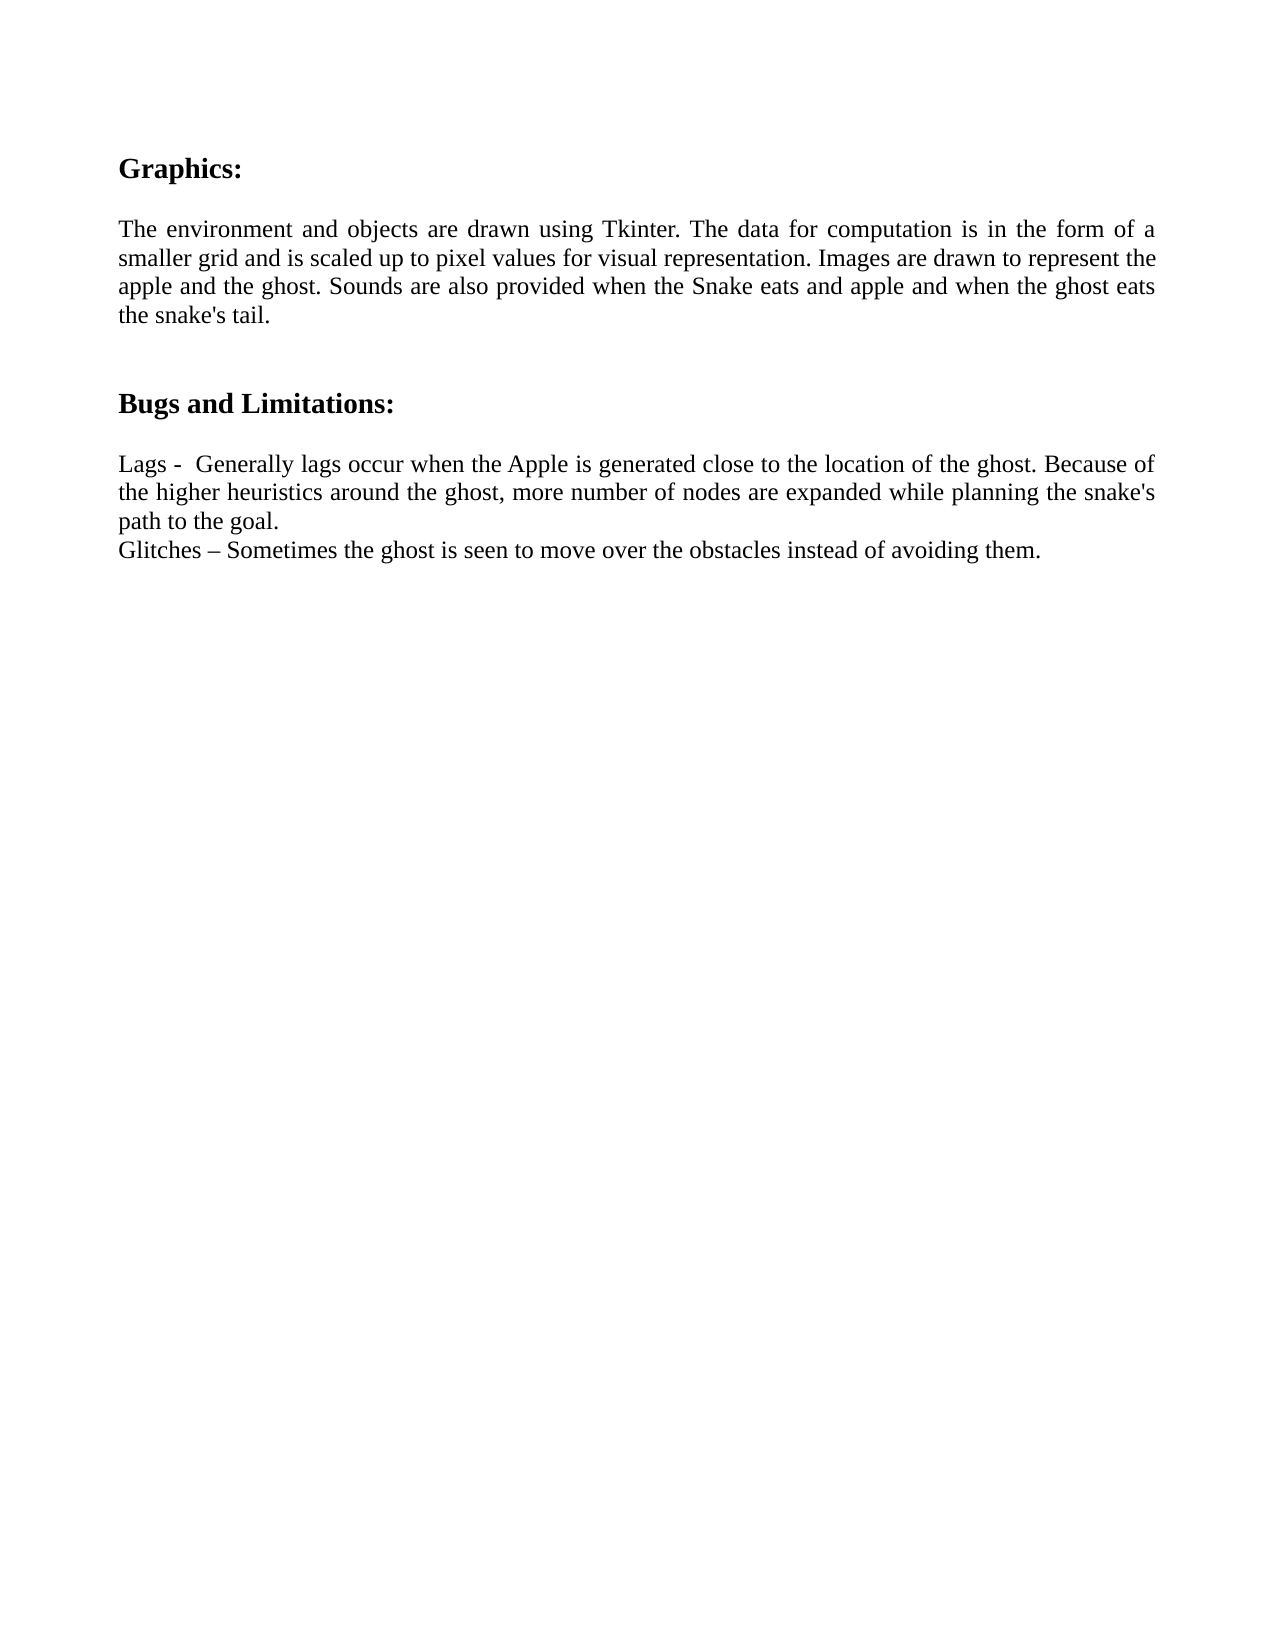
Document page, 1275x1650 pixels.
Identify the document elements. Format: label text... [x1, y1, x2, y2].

text The environment and objects are drawn using Tkinter. The data for computation is in the form of a smaller grid and is scaled up to pixel values for visual representation. Images are drawn to represent the apple and the ghost. Sounds are also provided when the Snake eats and apple and when the ghost eats the snake's tail. [118, 214, 1157, 329]
text Bugs and Limitations: [118, 386, 1157, 420]
text Glitches – Sometimes the ghost is seen to move over the obstacles instead of avoiding them. [118, 535, 1157, 564]
text Lags - Generally lags occur when the Apple is generated close to the location of the ghost. Because of the higher heuristics around the ghost, more number of nodes are expanded while planning the snake's path to the goal. [118, 449, 1157, 535]
text Graphics: [118, 152, 1157, 185]
